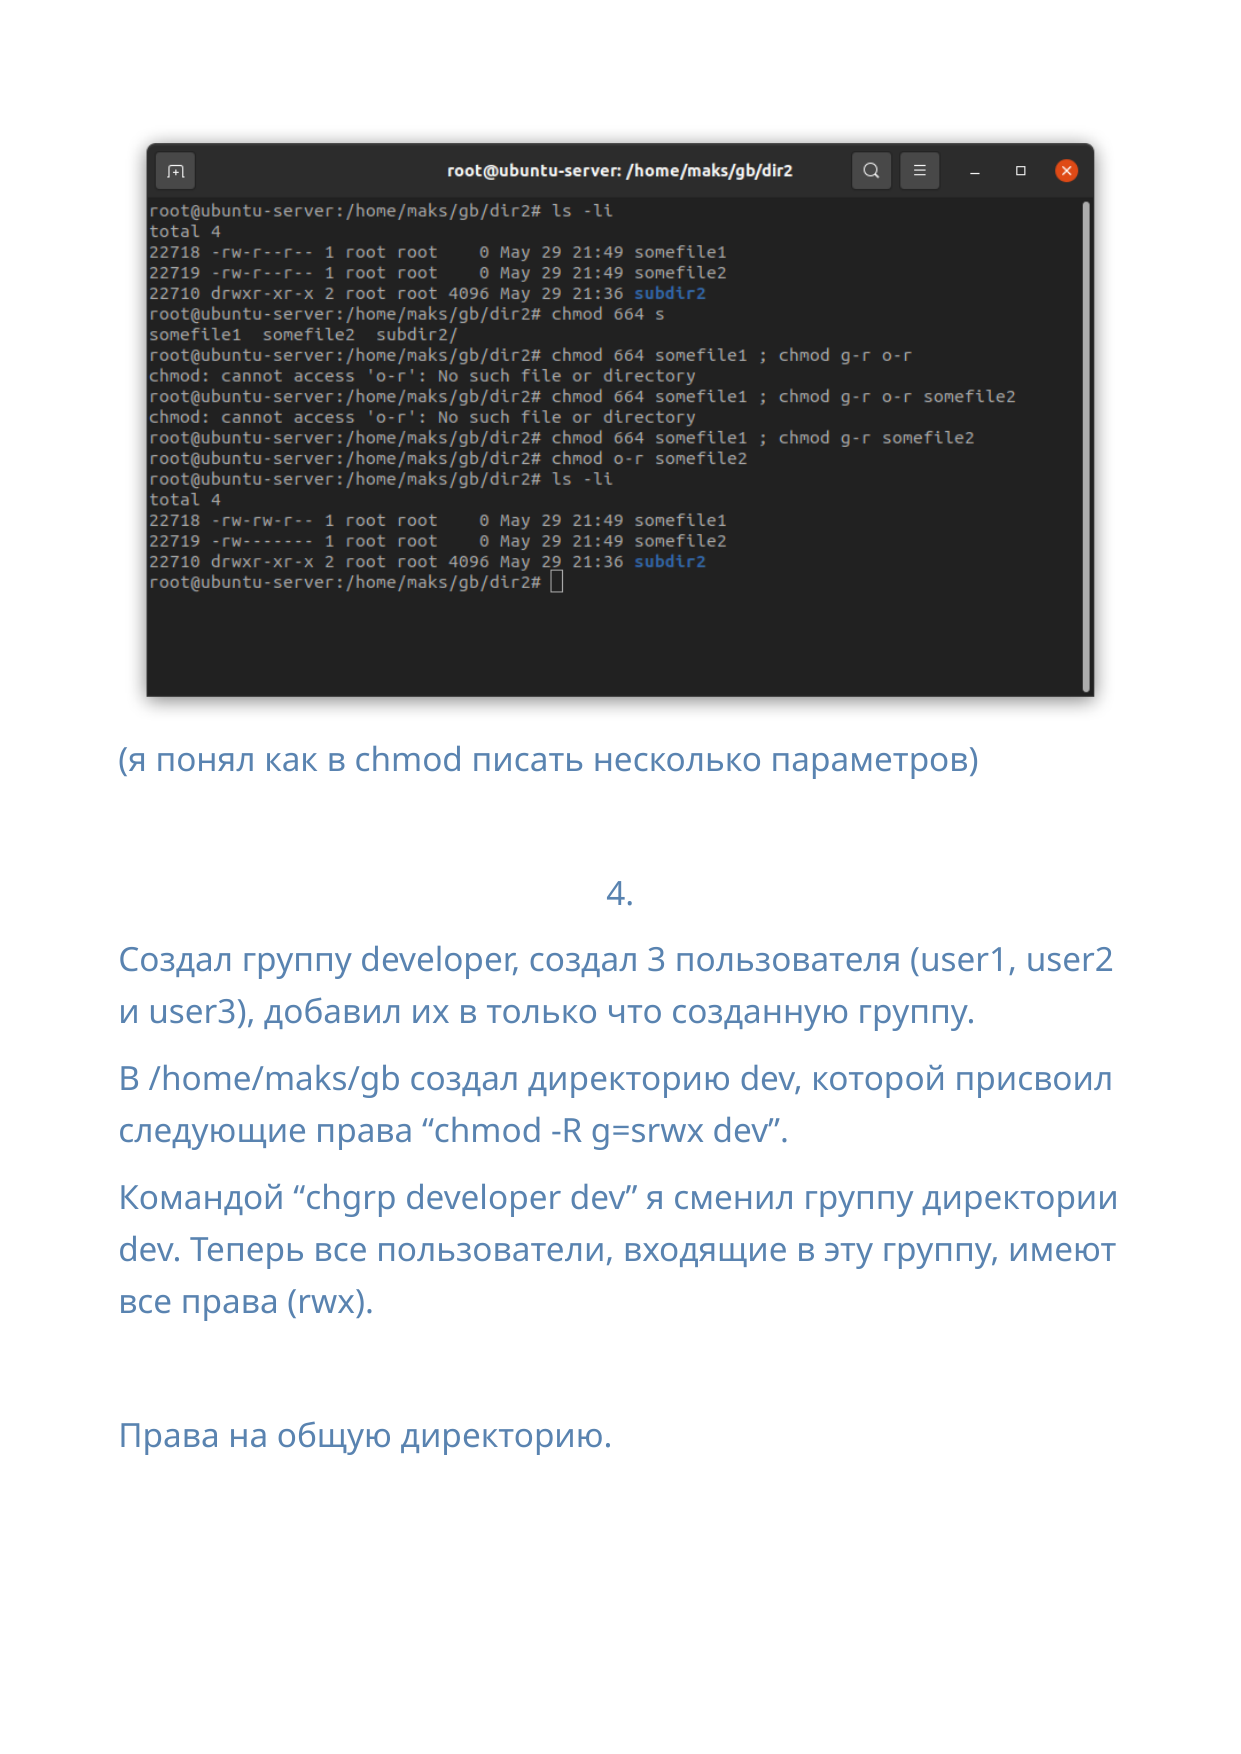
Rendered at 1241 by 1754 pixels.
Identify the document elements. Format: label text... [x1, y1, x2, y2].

text Создал группу developer, создал 3 пользователя (user1, user2 и user3), добавил их в только что созданную группу. [118, 936, 1122, 1034]
text (я понял как в chmod писать несколько параметров) [118, 729, 1122, 781]
picture [118, 118, 1123, 729]
text Командой “chgrp developer dev” я сменил группу директории dev. Теперь все пользователи, входящие в эту группу, имеют все права (rwx). [118, 1174, 1122, 1324]
text Права на общую директорию. [118, 1412, 1122, 1457]
text 4. [118, 869, 1122, 915]
text В /home/maks/gb создал директорию dev, которой присвоил следующие права “chmod -R g=srwx dev”. [118, 1055, 1122, 1153]
